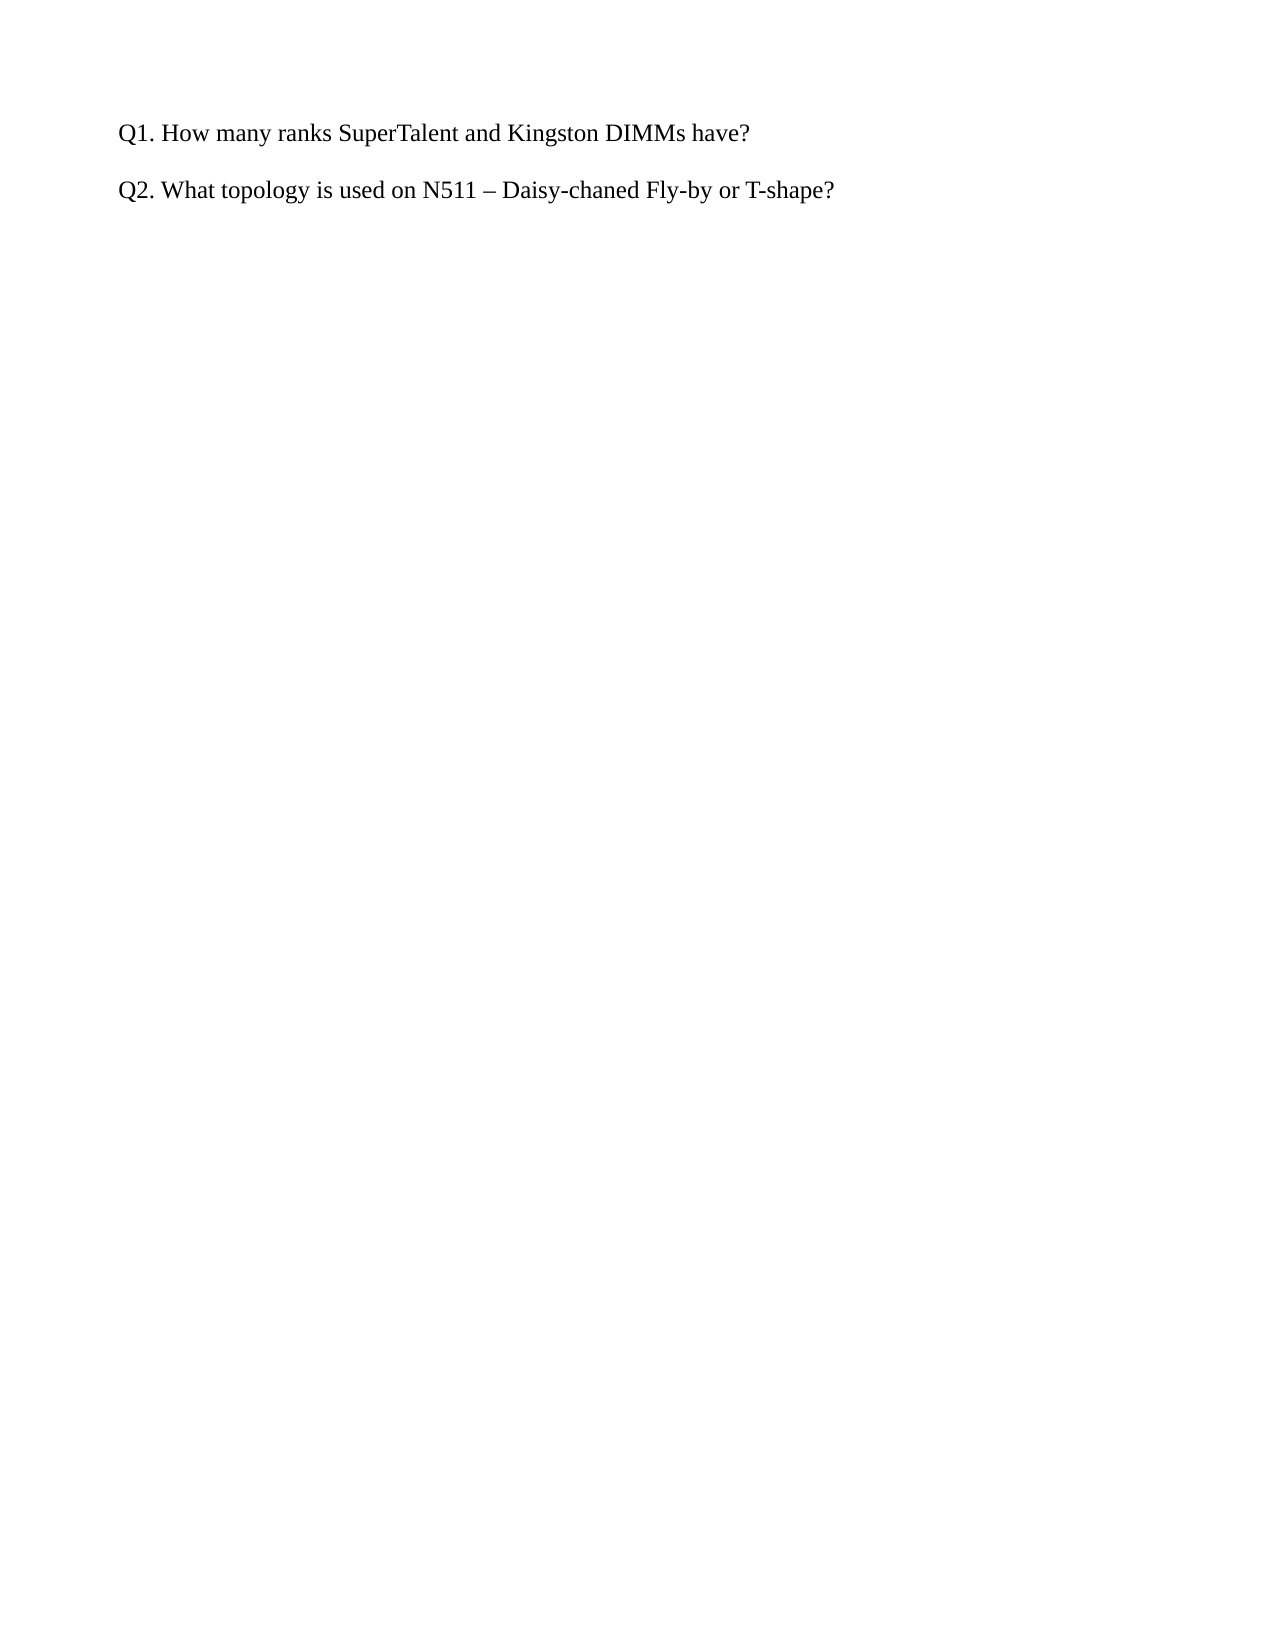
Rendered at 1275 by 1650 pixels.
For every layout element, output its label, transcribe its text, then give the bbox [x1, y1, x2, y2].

text Q2. What topology is used on N511 – Daisy-chaned Fly-by or T-shape? [118, 176, 1157, 204]
text Q1. How many ranks SuperTalent and Kingston DIMMs have? [118, 118, 1157, 147]
